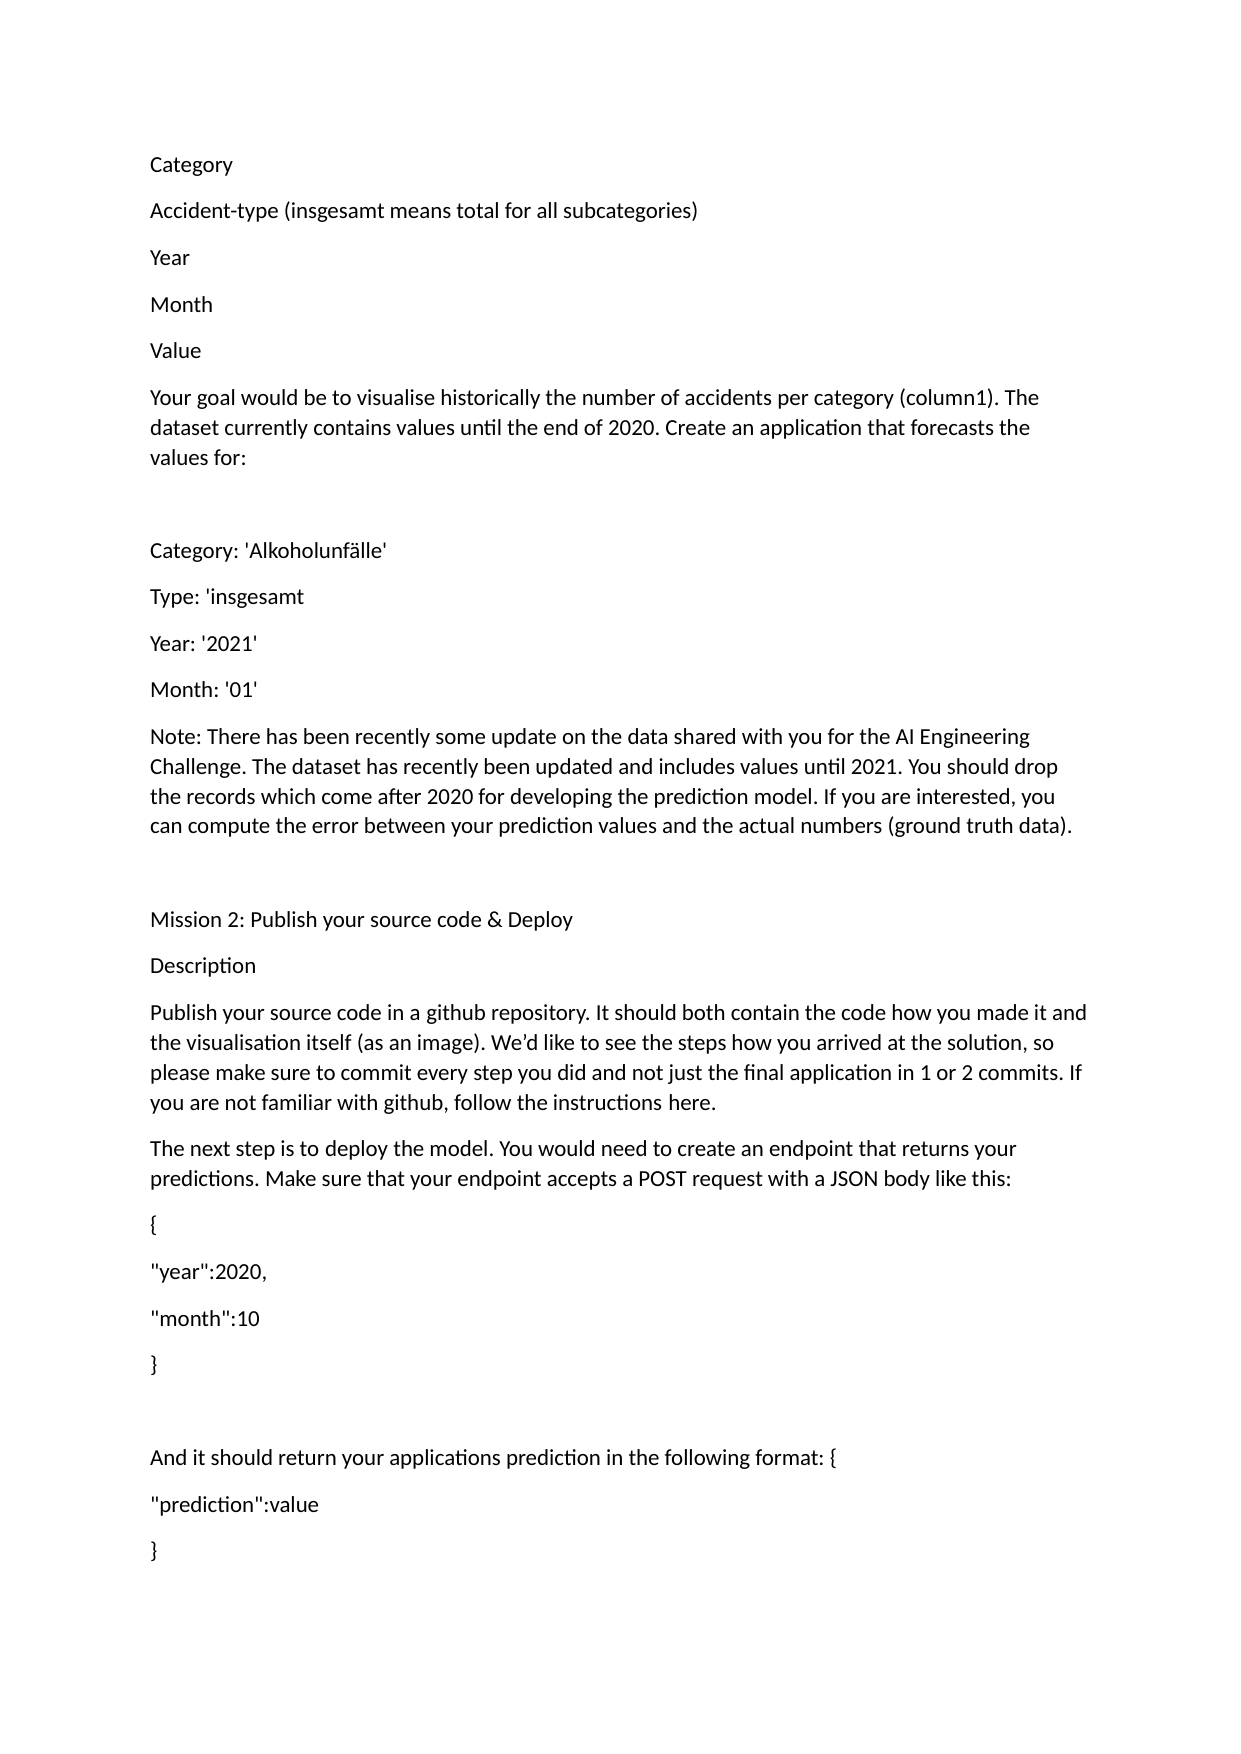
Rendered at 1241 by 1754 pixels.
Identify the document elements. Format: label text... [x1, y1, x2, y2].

text { [150, 1211, 1090, 1239]
text Note: There has been recently some update on the data shared with you for the AI Engineering Challenge. The dataset has recently been updated and includes values until 2021. You should drop the records which come after 2020 for developing the prediction model. If you are interested, you can compute the error between your prediction values and the actual numbers (ground truth data). [150, 722, 1090, 840]
text Category [150, 150, 1090, 178]
text Month: '01' [150, 675, 1090, 703]
text } [150, 1350, 1090, 1378]
text Value [150, 336, 1090, 364]
text Your goal would be to visualise historically the number of accidents per category (column1). The dataset currently contains values until the end of 2020. Create an application that forecasts the values for: [150, 383, 1090, 471]
text Year [150, 243, 1090, 271]
text And it should return your applications prediction in the following format: { [150, 1443, 1090, 1471]
text "year":2020, [150, 1257, 1090, 1285]
text Description [150, 951, 1090, 979]
text Accident-type (insgesamt means total for all subcategories) [150, 197, 1090, 224]
text "month":10 [150, 1304, 1090, 1332]
text Category: 'Alkoholunfälle' [150, 536, 1090, 564]
text } [150, 1537, 1090, 1564]
text Type: 'insgesamt [150, 582, 1090, 610]
text Mission 2: Publish your source code & Deploy [150, 905, 1090, 933]
text The next step is to deploy the model. You would need to create an endpoint that returns your predictions. Make sure that your endpoint accepts a POST request with a JSON body like this: [150, 1134, 1090, 1192]
text Month [150, 290, 1090, 318]
text Year: '2021' [150, 629, 1090, 657]
text "prediction":value [150, 1490, 1090, 1518]
text Publish your source code in a github repository. It should both contain the code how you made it and the visualisation itself (as an image). We’d like to see the steps how you arrived at the solution, so please make sure to commit every step you did and not just the final application in 1 or 2 commits. If you are not familiar with github, follow the instructions here. [150, 998, 1090, 1116]
